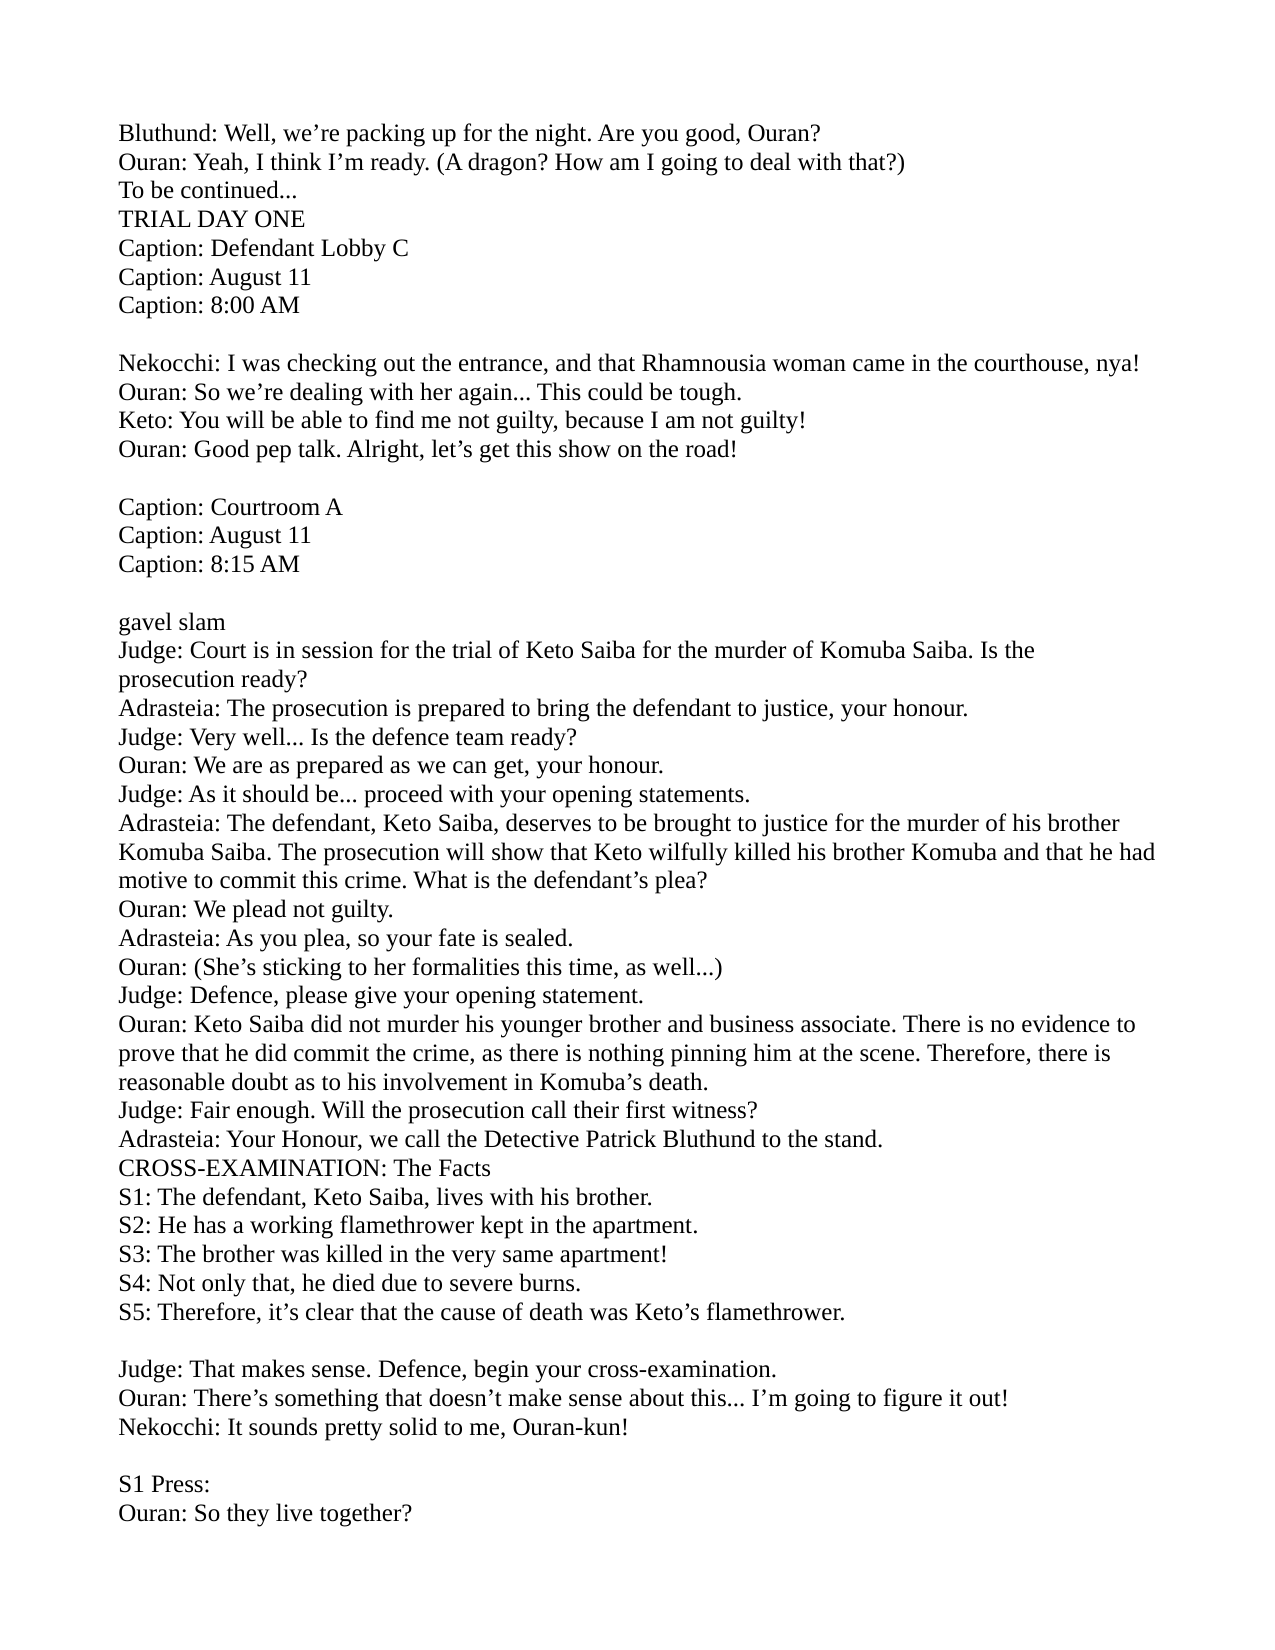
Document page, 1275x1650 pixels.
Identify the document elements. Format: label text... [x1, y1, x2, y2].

text Judge: Fair enough. Will the prosecution call their first witness? [118, 1096, 1157, 1124]
text S4: Not only that, he died due to severe burns. [118, 1268, 1157, 1297]
text Ouran: So we’re dealing with her again... This could be tough. [118, 377, 1157, 406]
text Caption: Defendant Lobby C [118, 233, 1157, 262]
text Keto: You will be able to find me not guilty, because I am not guilty! [118, 406, 1157, 434]
text Ouran: We are as prepared as we can get, your honour. [118, 751, 1157, 779]
text Judge: That makes sense. Defence, begin your cross-examination. [118, 1354, 1157, 1383]
text Caption: Courtroom A [118, 492, 1157, 521]
text Ouran: Good pep talk. Alright, let’s get this show on the road! [118, 434, 1157, 463]
text Judge: Very well... Is the defence team ready? [118, 722, 1157, 751]
text Nekocchi: It sounds pretty solid to me, Ouran-kun! [118, 1412, 1157, 1441]
text Adrasteia: As you plea, so your fate is sealed. [118, 923, 1157, 952]
text S5: Therefore, it’s clear that the cause of death was Keto’s flamethrower. [118, 1297, 1157, 1326]
text Adrasteia: Your Honour, we call the Detective Patrick Bluthund to the stand. [118, 1124, 1157, 1153]
text Bluthund: Well, we’re packing up for the night. Are you good, Ouran? [118, 118, 1157, 147]
text Judge: As it should be... proceed with your opening statements. [118, 779, 1157, 808]
text S1: The defendant, Keto Saiba, lives with his brother. [118, 1182, 1157, 1211]
text Ouran: Yeah, I think I’m ready. (A dragon? How am I going to deal with that?) [118, 147, 1157, 176]
text Ouran: Keto Saiba did not murder his younger brother and business associate. There is no evidence to prove that he did commit the crime, as there is nothing pinning him at the scene. Therefore, there is reasonable doubt as to his involvement in Komuba’s death. [118, 1009, 1157, 1096]
text Nekocchi: I was checking out the entrance, and that Rhamnousia woman came in the courthouse, nya! [118, 348, 1157, 377]
text Ouran: There’s something that doesn’t make sense about this... I’m going to figure it out! [118, 1383, 1157, 1412]
text Ouran: (She’s sticking to her formalities this time, as well...) [118, 952, 1157, 981]
text S2: He has a working flamethrower kept in the apartment. [118, 1211, 1157, 1239]
text Judge: Defence, please give your opening statement. [118, 981, 1157, 1009]
text Caption: August 11 [118, 262, 1157, 291]
text S1 Press: [118, 1469, 1157, 1498]
text Caption: 8:00 AM [118, 291, 1157, 319]
text CROSS-EXAMINATION: The Facts [118, 1153, 1157, 1182]
text To be continued... [118, 176, 1157, 204]
text TRIAL DAY ONE [118, 204, 1157, 233]
text Judge: Court is in session for the trial of Keto Saiba for the murder of Komuba Saiba. Is the prosecution ready? [118, 636, 1157, 693]
text Adrasteia: The defendant, Keto Saiba, deserves to be brought to justice for the murder of his brother Komuba Saiba. The prosecution will show that Keto wilfully killed his brother Komuba and that he had motive to commit this crime. What is the defendant’s plea? [118, 808, 1157, 894]
text Caption: 8:15 AM [118, 549, 1157, 578]
text gavel slam [118, 607, 1157, 636]
text Ouran: So they live together? [118, 1498, 1157, 1527]
text Ouran: We plead not guilty. [118, 894, 1157, 923]
text S3: The brother was killed in the very same apartment! [118, 1239, 1157, 1268]
text Caption: August 11 [118, 521, 1157, 549]
text Adrasteia: The prosecution is prepared to bring the defendant to justice, your honour. [118, 693, 1157, 722]
